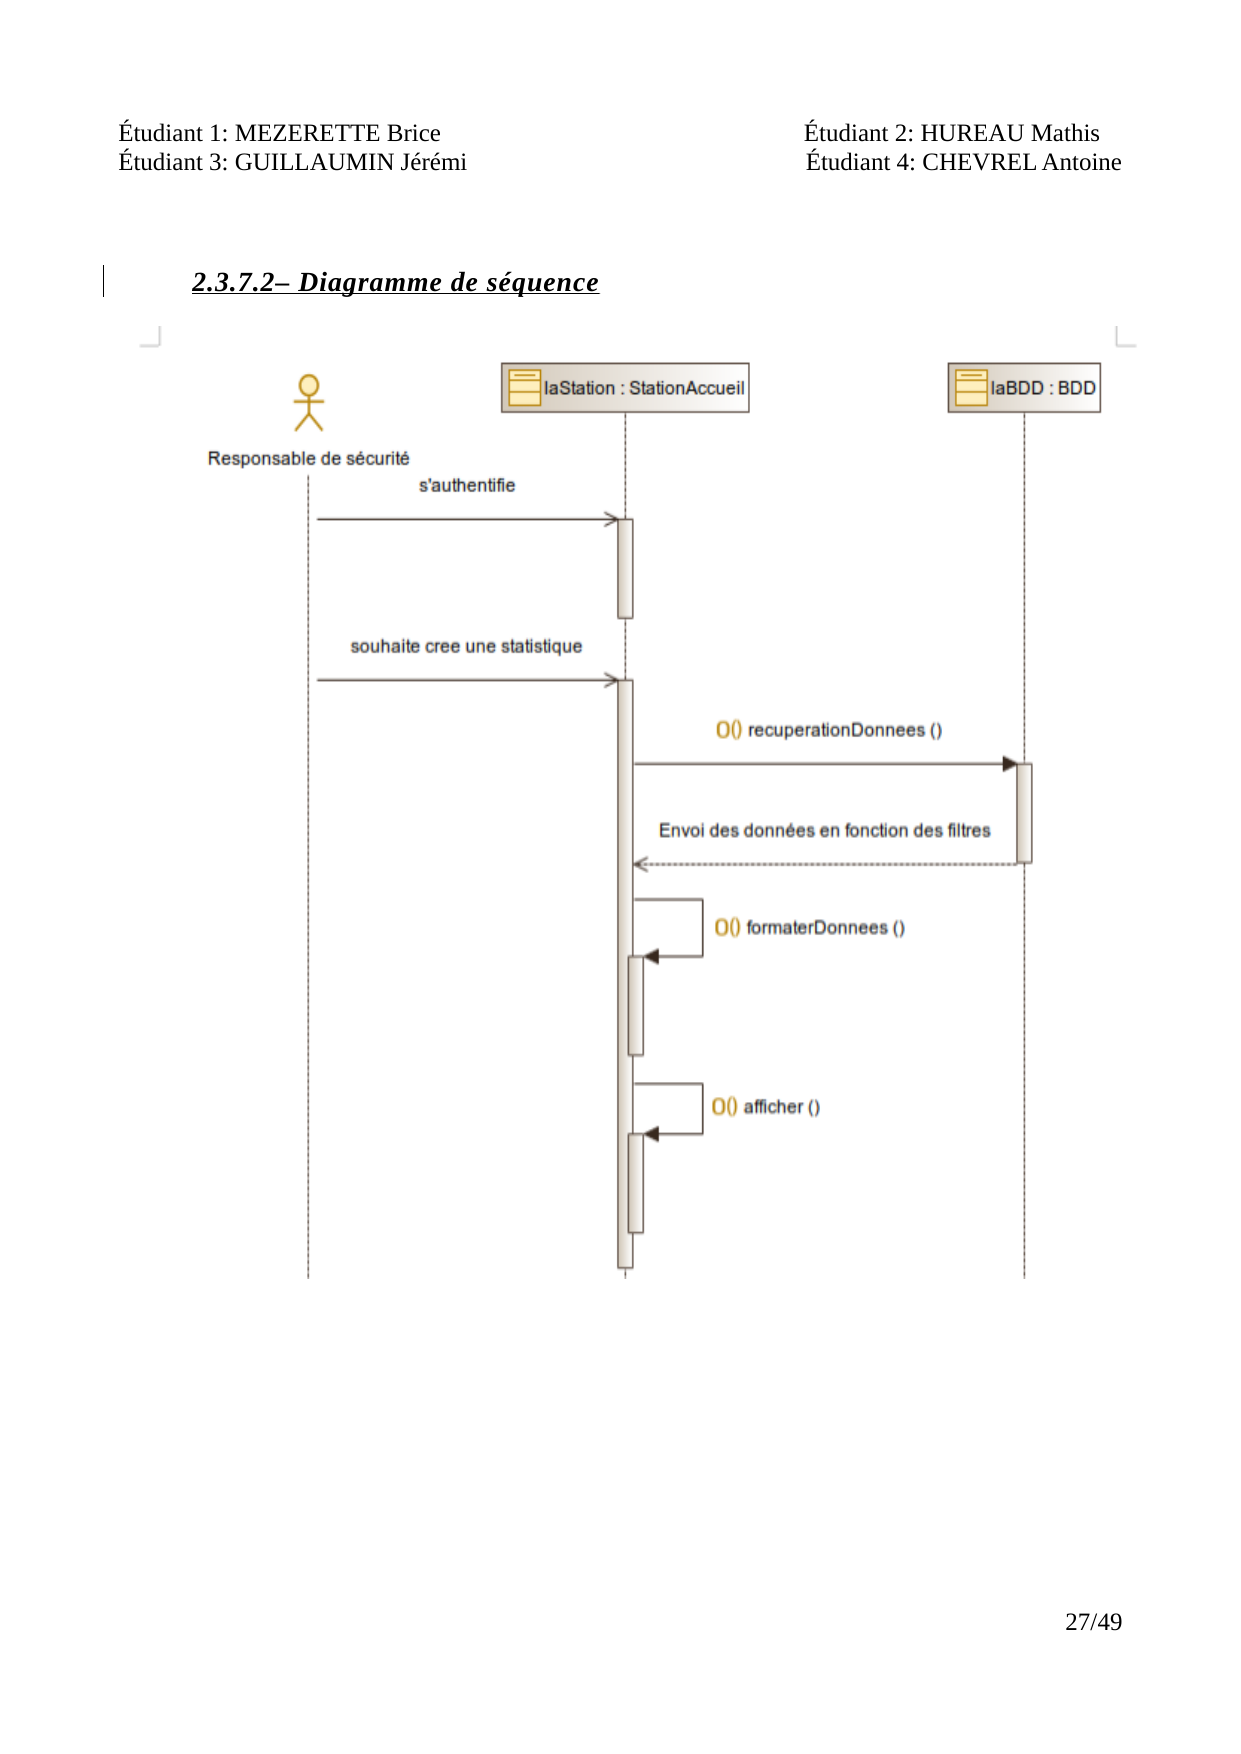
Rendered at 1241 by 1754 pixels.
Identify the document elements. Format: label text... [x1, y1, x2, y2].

picture [138, 326, 1143, 1279]
subtitle 2.3.7.2– Diagramme de séquence [118, 265, 1122, 297]
